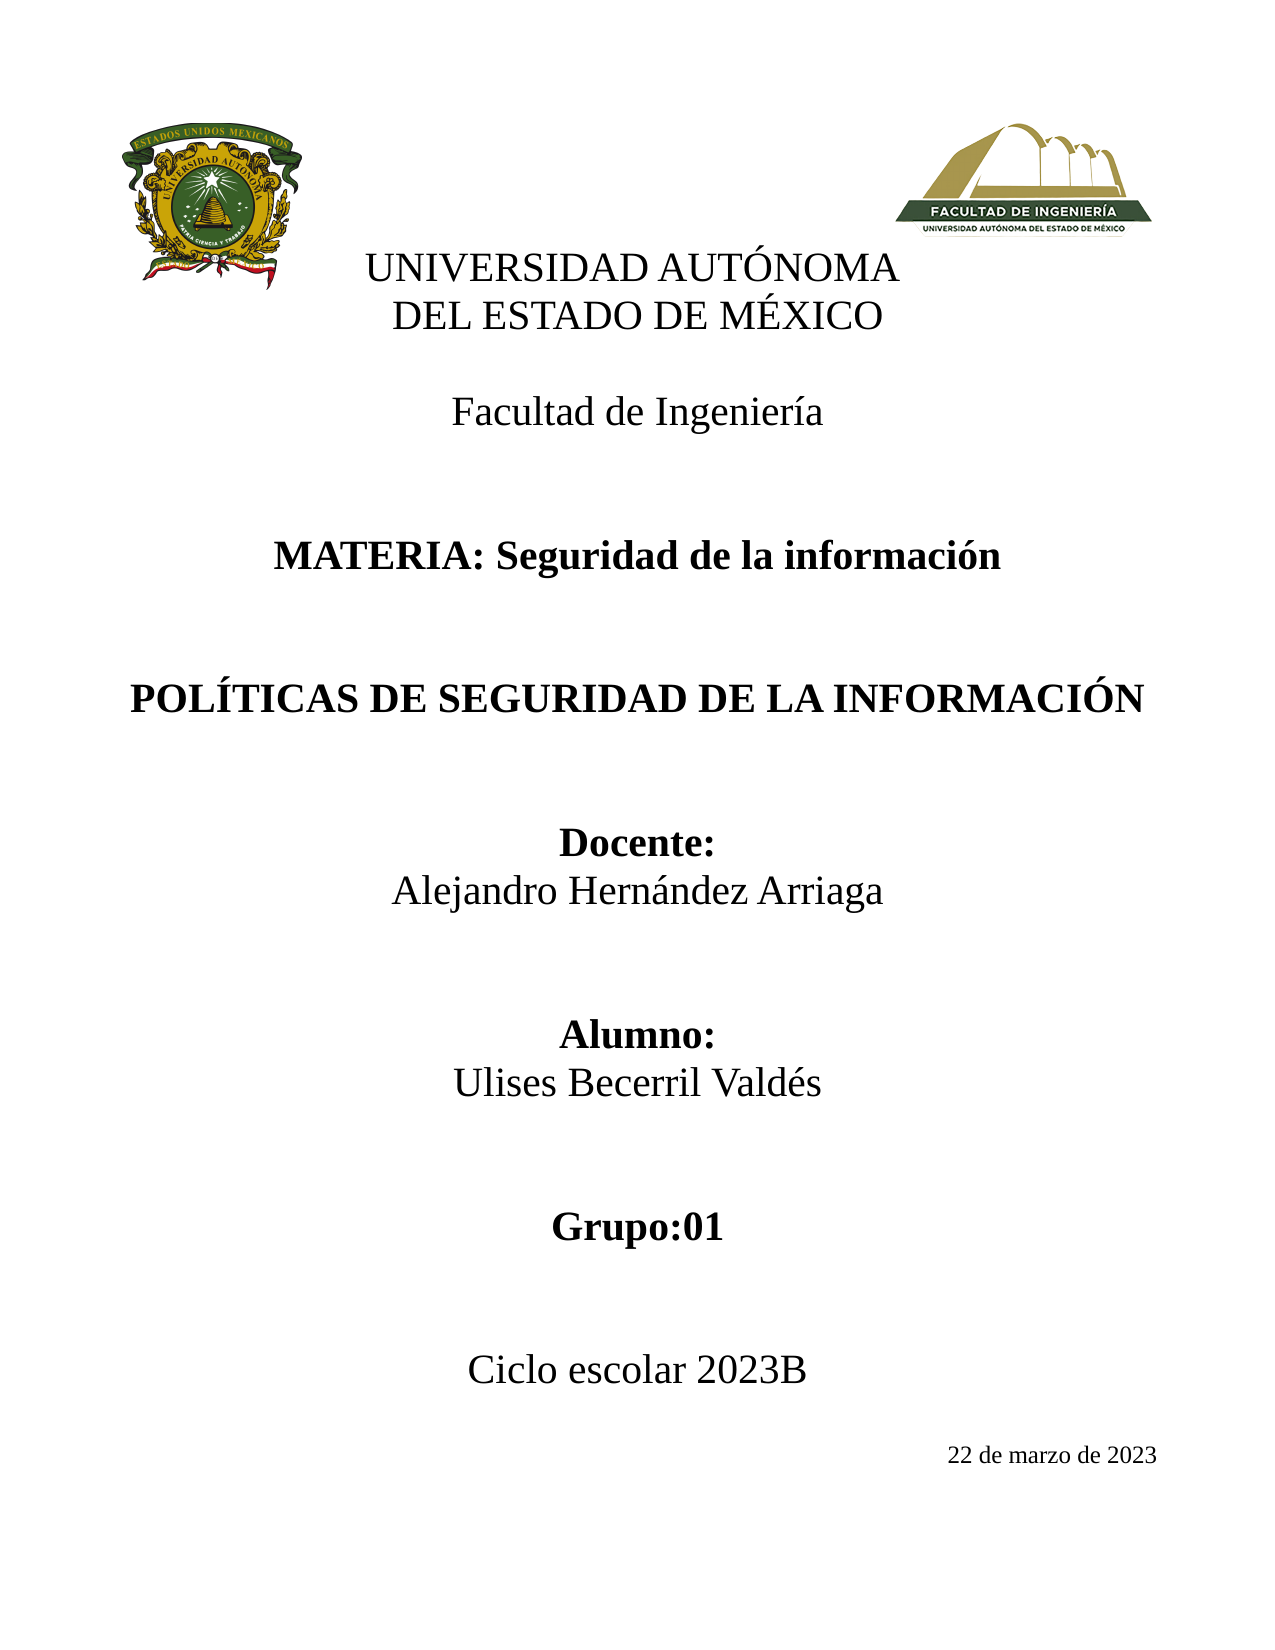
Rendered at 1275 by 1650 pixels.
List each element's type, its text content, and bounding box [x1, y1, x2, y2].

picture [122, 123, 302, 290]
text POLÍTICAS DE SEGURIDAD DE LA INFORMACIÓN [118, 674, 1157, 722]
text DEL ESTADO DE MÉXICO [118, 291, 1157, 338]
text Ciclo escolar 2023B [118, 1345, 1157, 1393]
text Alejandro Hernández Arriaga [118, 866, 1157, 913]
text Grupo:01 [118, 1201, 1157, 1249]
text UNIVERSIDAD AUTÓNOMA [118, 243, 1157, 291]
text Alumno: [118, 1009, 1157, 1057]
text Facultad de Ingeniería [118, 386, 1157, 434]
text Ulises Becerril Valdés [118, 1057, 1157, 1105]
text MATERIA: Seguridad de la información [118, 530, 1157, 578]
text 22 de marzo de 2023 [118, 1441, 1157, 1469]
picture [890, 119, 1155, 242]
text Docente: [118, 818, 1157, 866]
